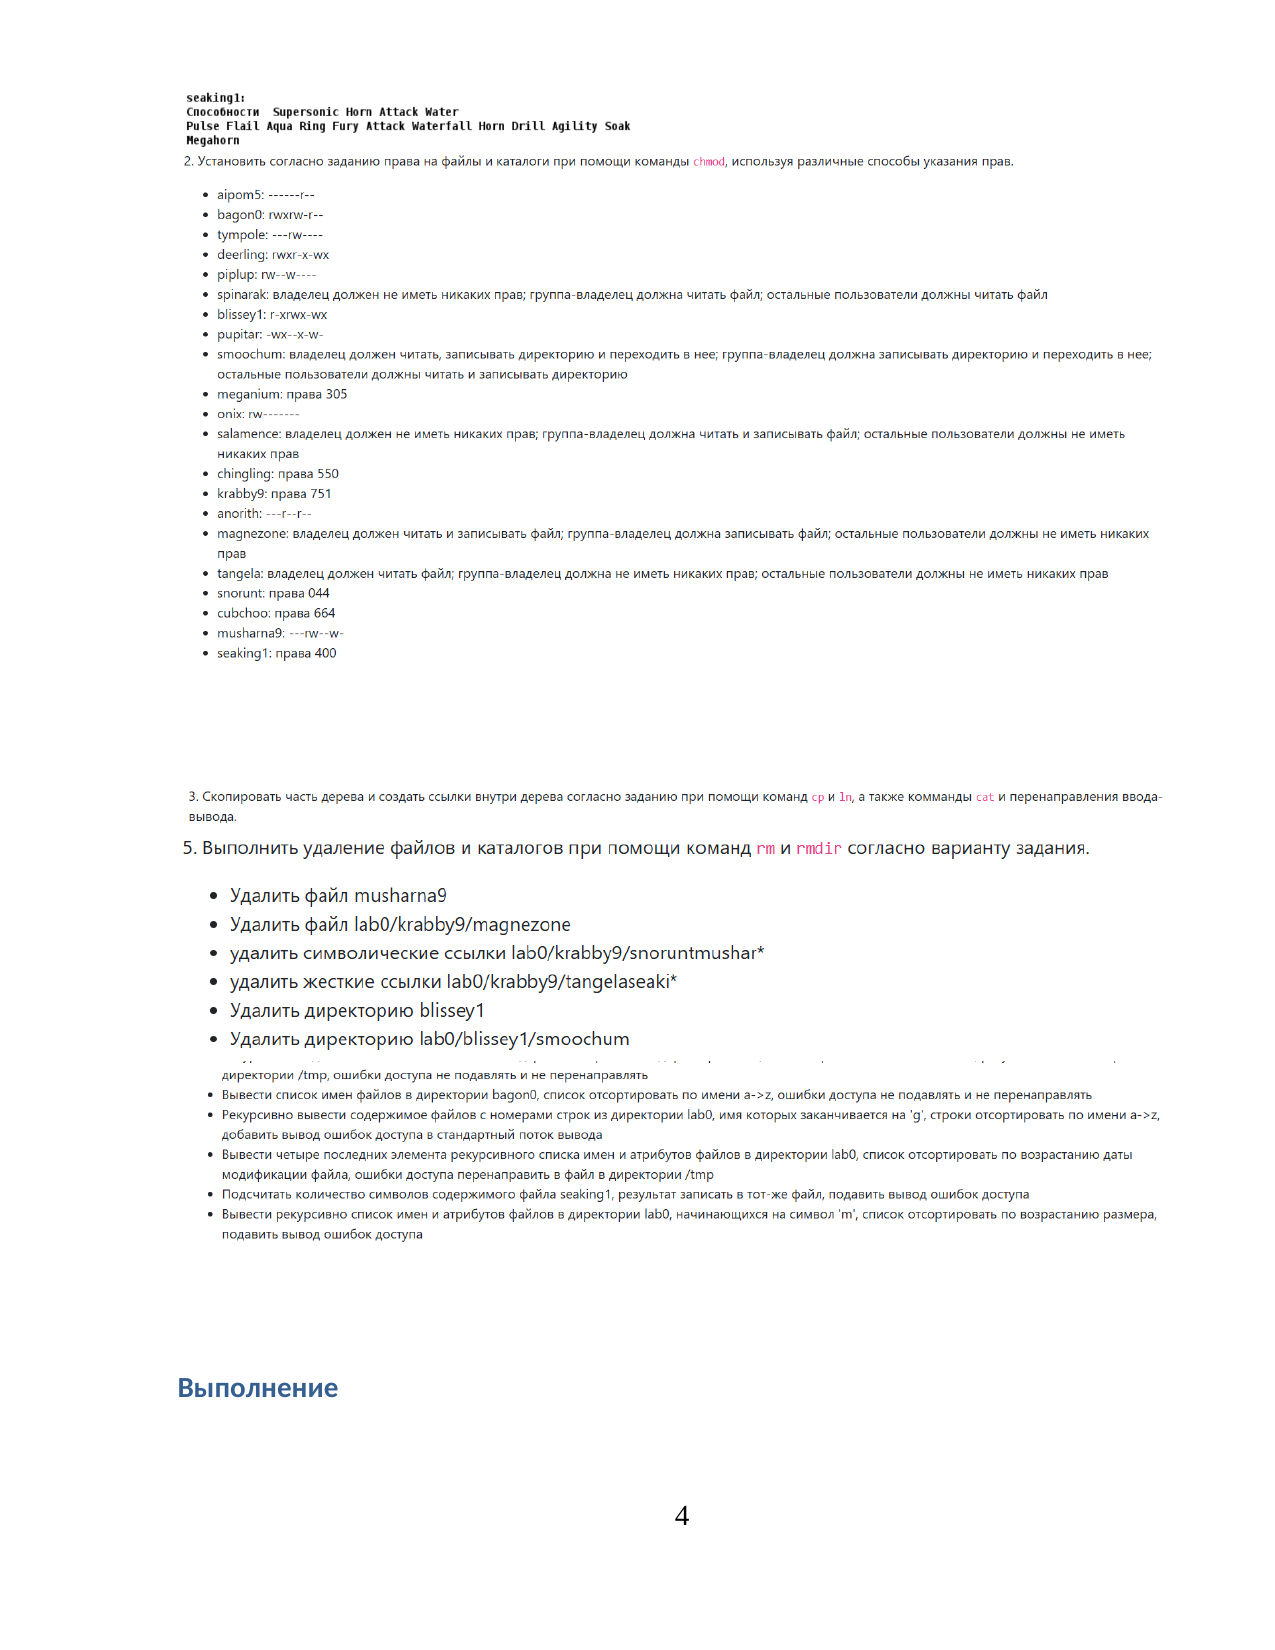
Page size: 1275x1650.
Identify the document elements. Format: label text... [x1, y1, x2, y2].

picture [177, 780, 1187, 1250]
subtitle Выполнение [177, 1369, 1186, 1404]
picture [177, 91, 1187, 663]
